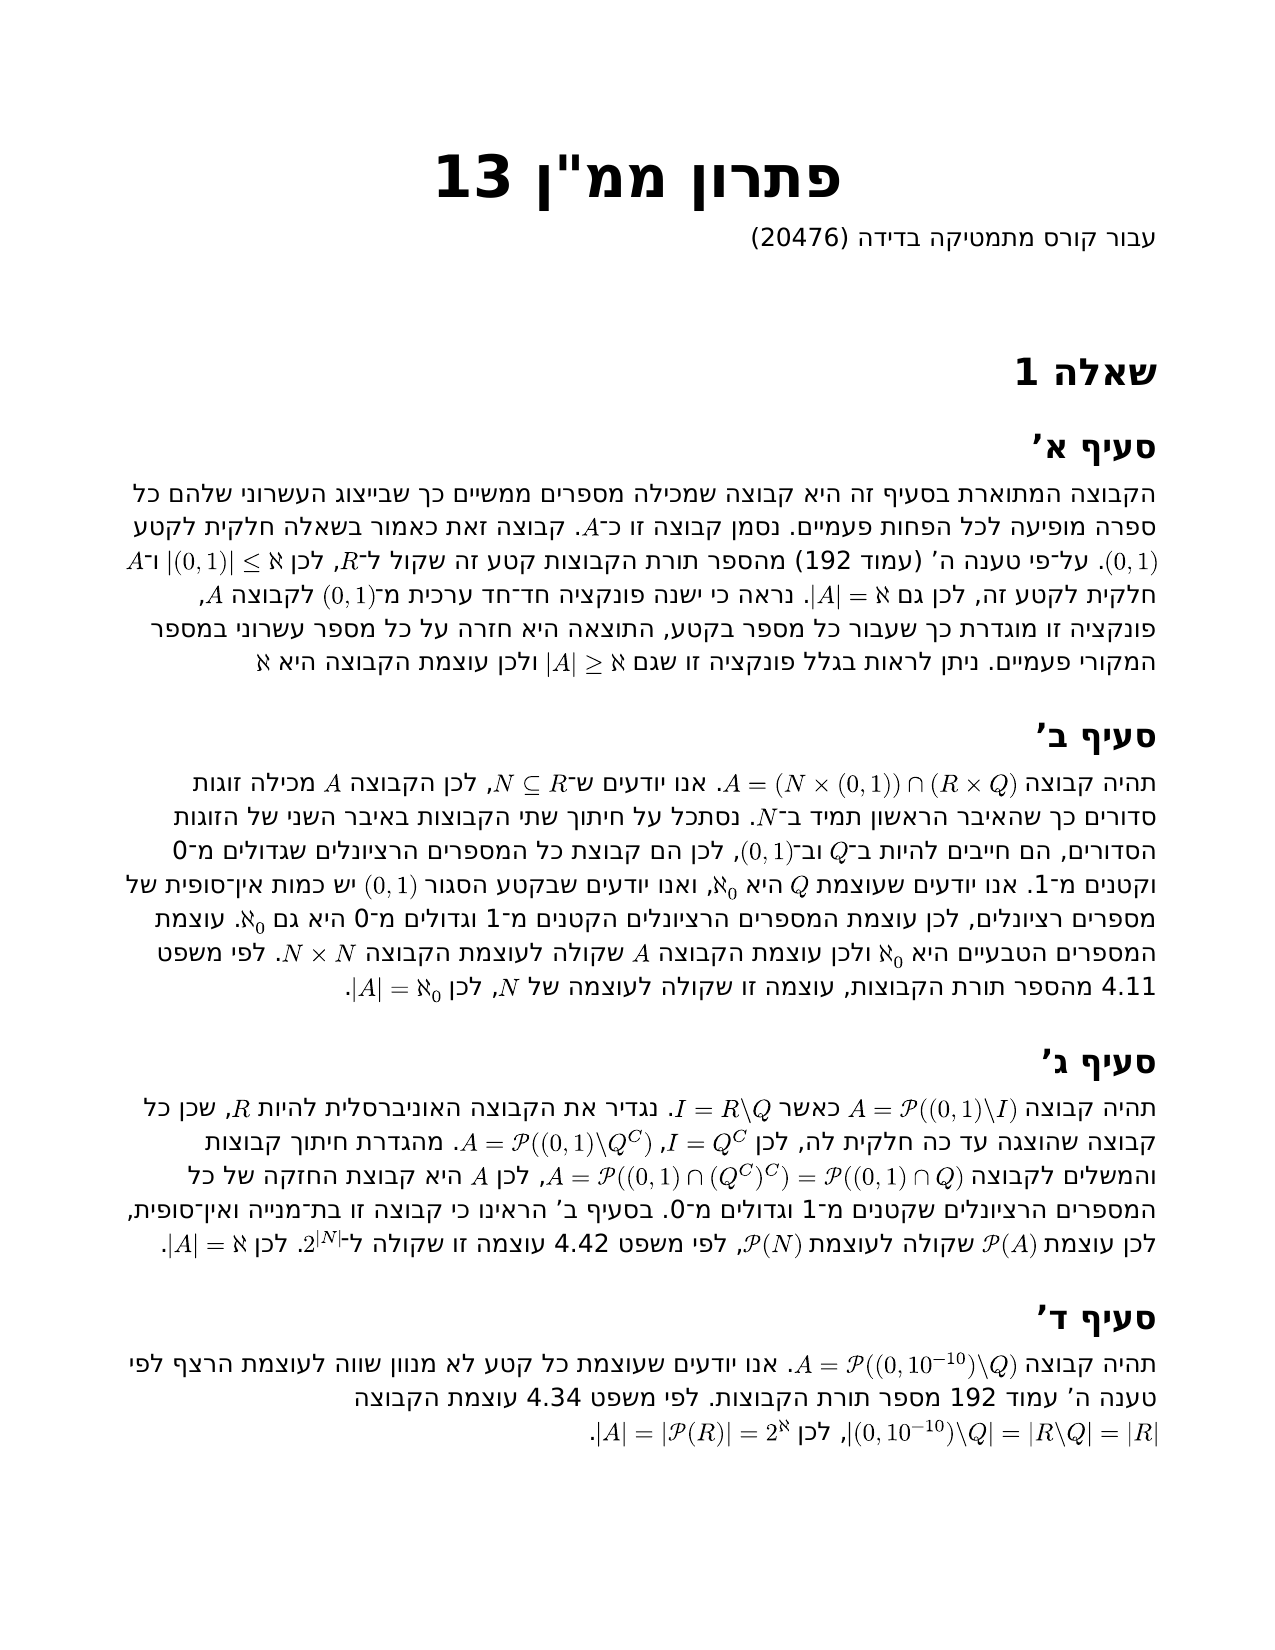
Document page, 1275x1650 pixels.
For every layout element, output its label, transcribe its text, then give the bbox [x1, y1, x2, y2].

text הקבוצה המתוארת בסעיף זה היא קבוצה שמכילה מספרים ממשיים כך שבייצוג העשרוני שלהם כל ספרה מופיעה לכל הפחות פעמיים. נסמן קבוצה זו כ־. קבוצה זאת כאמור בשאלה חלקית לקטע . על־פי טענה ה’ (עמוד 192) מהספר תורת הקבוצות קטע זה שקול ל־, לכן ו־ חלקית לקטע זה, לכן גם . נראה כי ישנה פונקציה חד־חד ערכית מ־ לקבוצה , פונקציה זו מוגדרת כך שעבור כל מספר בקטע, התוצאה היא חזרה על כל מספר עשרוני במספר המקורי פעמיים. ניתן לראות בגלל פונקציה זו שגם ולכן עוצמת הקבוצה היא [118, 479, 1157, 677]
text תהיה קבוצה . אנו יודעים שעוצמת כל קטע לא מנוון שווה לעוצמת הרצף לפי טענה ה’ עמוד 192 מספר תורת הקבוצות. לפי משפט 4.34 עוצמת הקבוצה , לכן . [118, 1349, 1157, 1447]
subtitle סעיף ג’ [118, 1042, 1157, 1081]
subtitle סעיף א’ [118, 427, 1157, 466]
subtitle סעיף ד’ [118, 1298, 1157, 1337]
title פתרון ממ"ן 13 [118, 143, 1157, 211]
subtitle שאלה 1 [118, 350, 1157, 394]
subtitle סעיף ב’ [118, 717, 1157, 756]
text עבור קורס מתמטיקה בדידה (20476) [118, 223, 1157, 253]
text תהיה קבוצה . אנו יודעים ש־, לכן הקבוצה מכילה זוגות סדורים כך שהאיבר הראשון תמיד ב־. נסתכל על חיתוך שתי הקבוצות באיבר השני של הזוגות הסדורים, הם חייבים להיות ב־ וב־, לכן הם קבוצת כל המספרים הרציונלים שגדולים מ־0 וקטנים מ־1. אנו יודעים שעוצמת היא , ואנו יודעים שבקטע הסגור יש כמות אין־סופית של מספרים רציונלים, לכן עוצמת המספרים הרציונלים הקטנים מ־1 וגדולים מ־0 היא גם . עוצמת המספרים הטבעיים היא ולכן עוצמת הקבוצה שקולה לעוצמת הקבוצה . לפי משפט 4.11 מהספר תורת הקבוצות, עוצמה זו שקולה לעוצמה של , לכן . [118, 768, 1157, 1002]
text תהיה קבוצה כאשר . נגדיר את הקבוצה האוניברסלית להיות , שכן כל קבוצה שהוצגה עד כה חלקית לה, לכן , . מהגדרת חיתוך קבוצות והמשלים לקבוצה , לכן היא קבוצת החזקה של כל המספרים הרציונלים שקטנים מ־1 וגדולים מ־0. בסעיף ב’ הראינו כי קבוצה זו בת־מנייה ואין־סופית, לכן עוצמת שקולה לעוצמת , לפי משפט 4.42 עוצמה זו שקולה ל־. לכן . [118, 1093, 1157, 1258]
